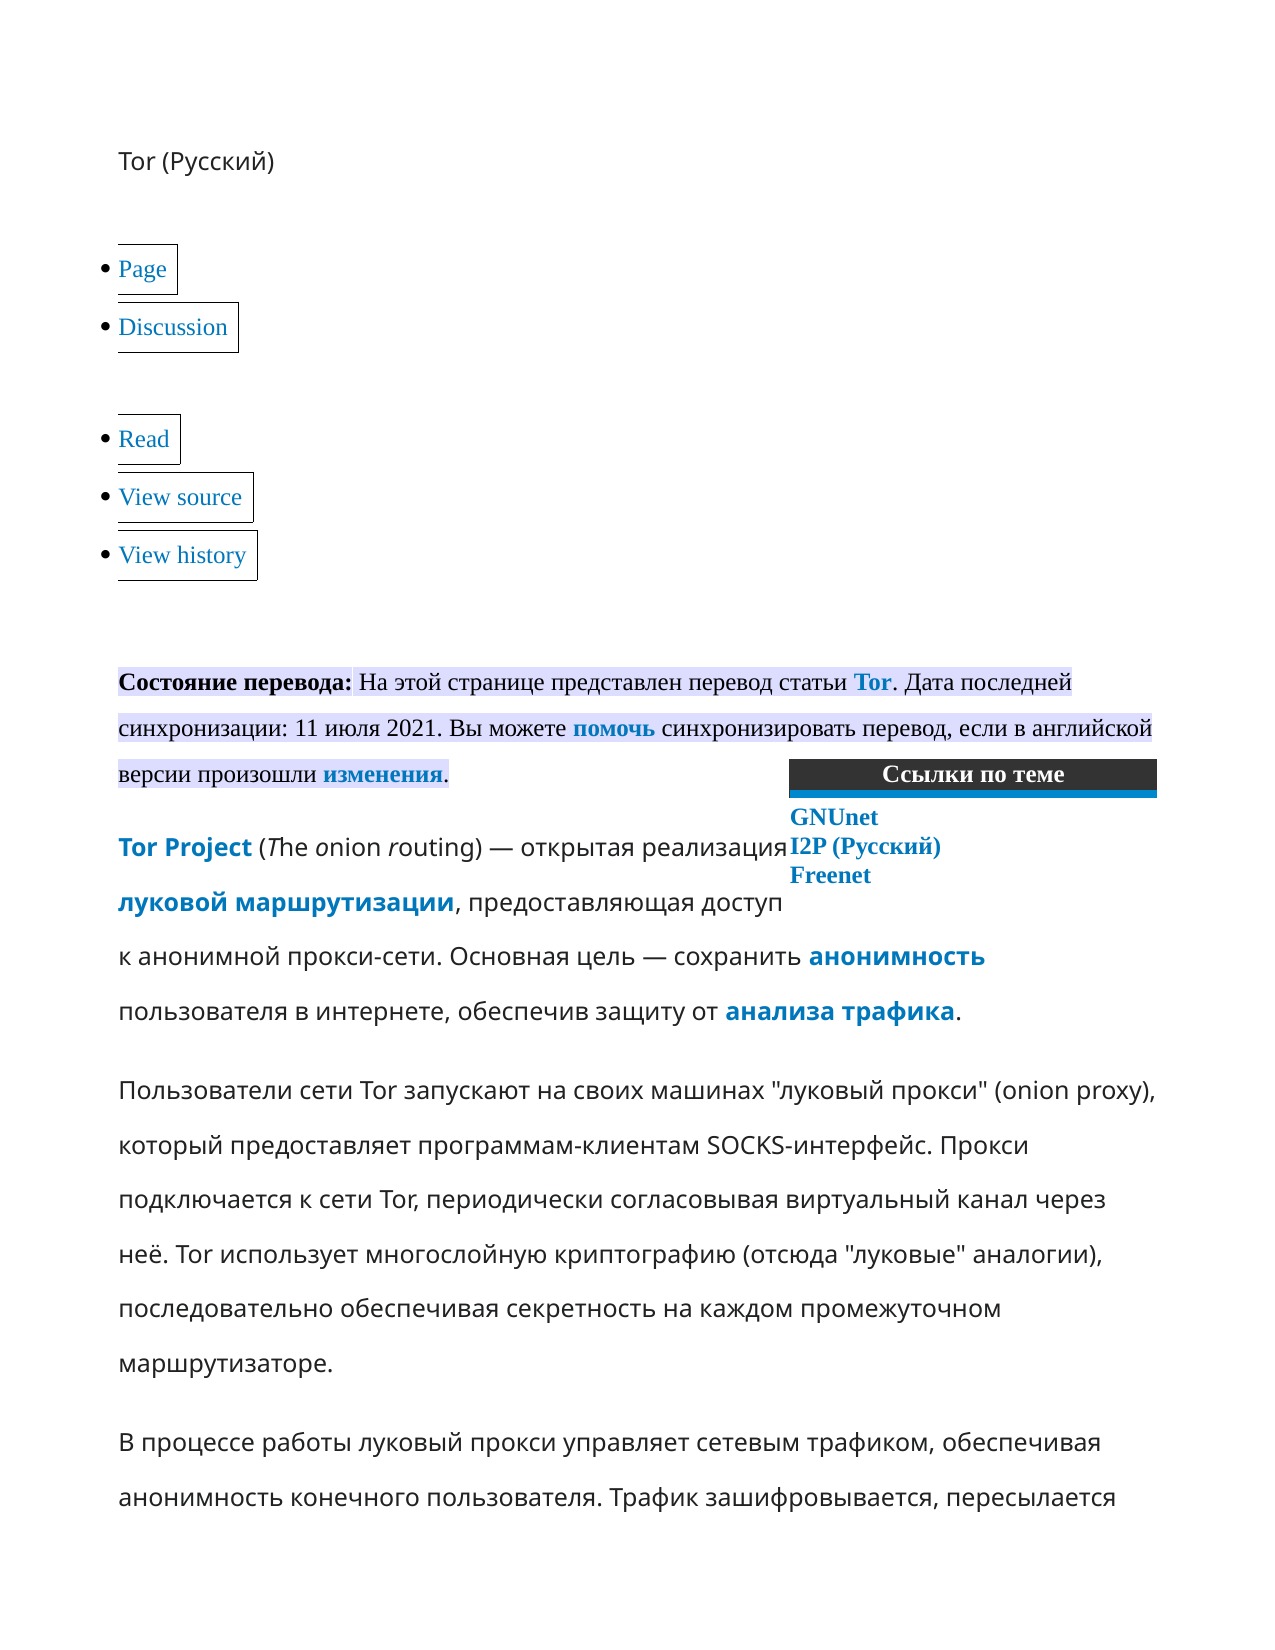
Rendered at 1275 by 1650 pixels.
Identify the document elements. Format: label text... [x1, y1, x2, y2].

list Freenet [789, 860, 1157, 888]
list [254, 472, 1144, 522]
list Page [101, 243, 177, 294]
text Ссылки по теме [789, 759, 1157, 798]
list Read [101, 413, 180, 464]
list Discussion [101, 302, 238, 352]
text Пользователи сети Tor запускают на своих машинах "луковый прокси" (onion proxy), который предоставляет программам-клиентам SOCKS-интерфейс. Прокси подключается к сети Tor, периодически согласовывая виртуальный канал через неё. Tor использует многослойную криптографию (отсюда "луковые" аналогии), последовательно обеспечивая секретность на каждом промежуточном маршрутизаторе. [118, 1073, 1157, 1379]
list View source [101, 472, 253, 522]
list [181, 413, 1144, 464]
list View history [101, 530, 257, 580]
list [178, 243, 1144, 294]
list GNUnet [789, 802, 1157, 831]
list [258, 530, 1144, 580]
subtitle Tor (Русский) [118, 143, 1157, 177]
list [239, 302, 1144, 352]
text Tor Project (The onion routing) — открытая реализация луковой маршрутизации, предоставляющая доступ к анонимной прокси-сети. Основная цель — сохранить анонимность пользователя в интернете, обеспечив защиту от анализа трафика. [118, 830, 1157, 1028]
text В процессе работы луковый прокси управляет сетевым трафиком, обеспечивая анонимность конечного пользователя. Трафик зашифровывается, пересылается [118, 1425, 1157, 1513]
text Состояние перевода: На этой странице представлен перевод статьи Tor. Дата последней синхронизации: 11 июля 2021. Вы можете помочь синхронизировать перевод, если в английской версии произошли изменения. [118, 667, 1157, 788]
list I2P (Русский) [789, 831, 1157, 860]
